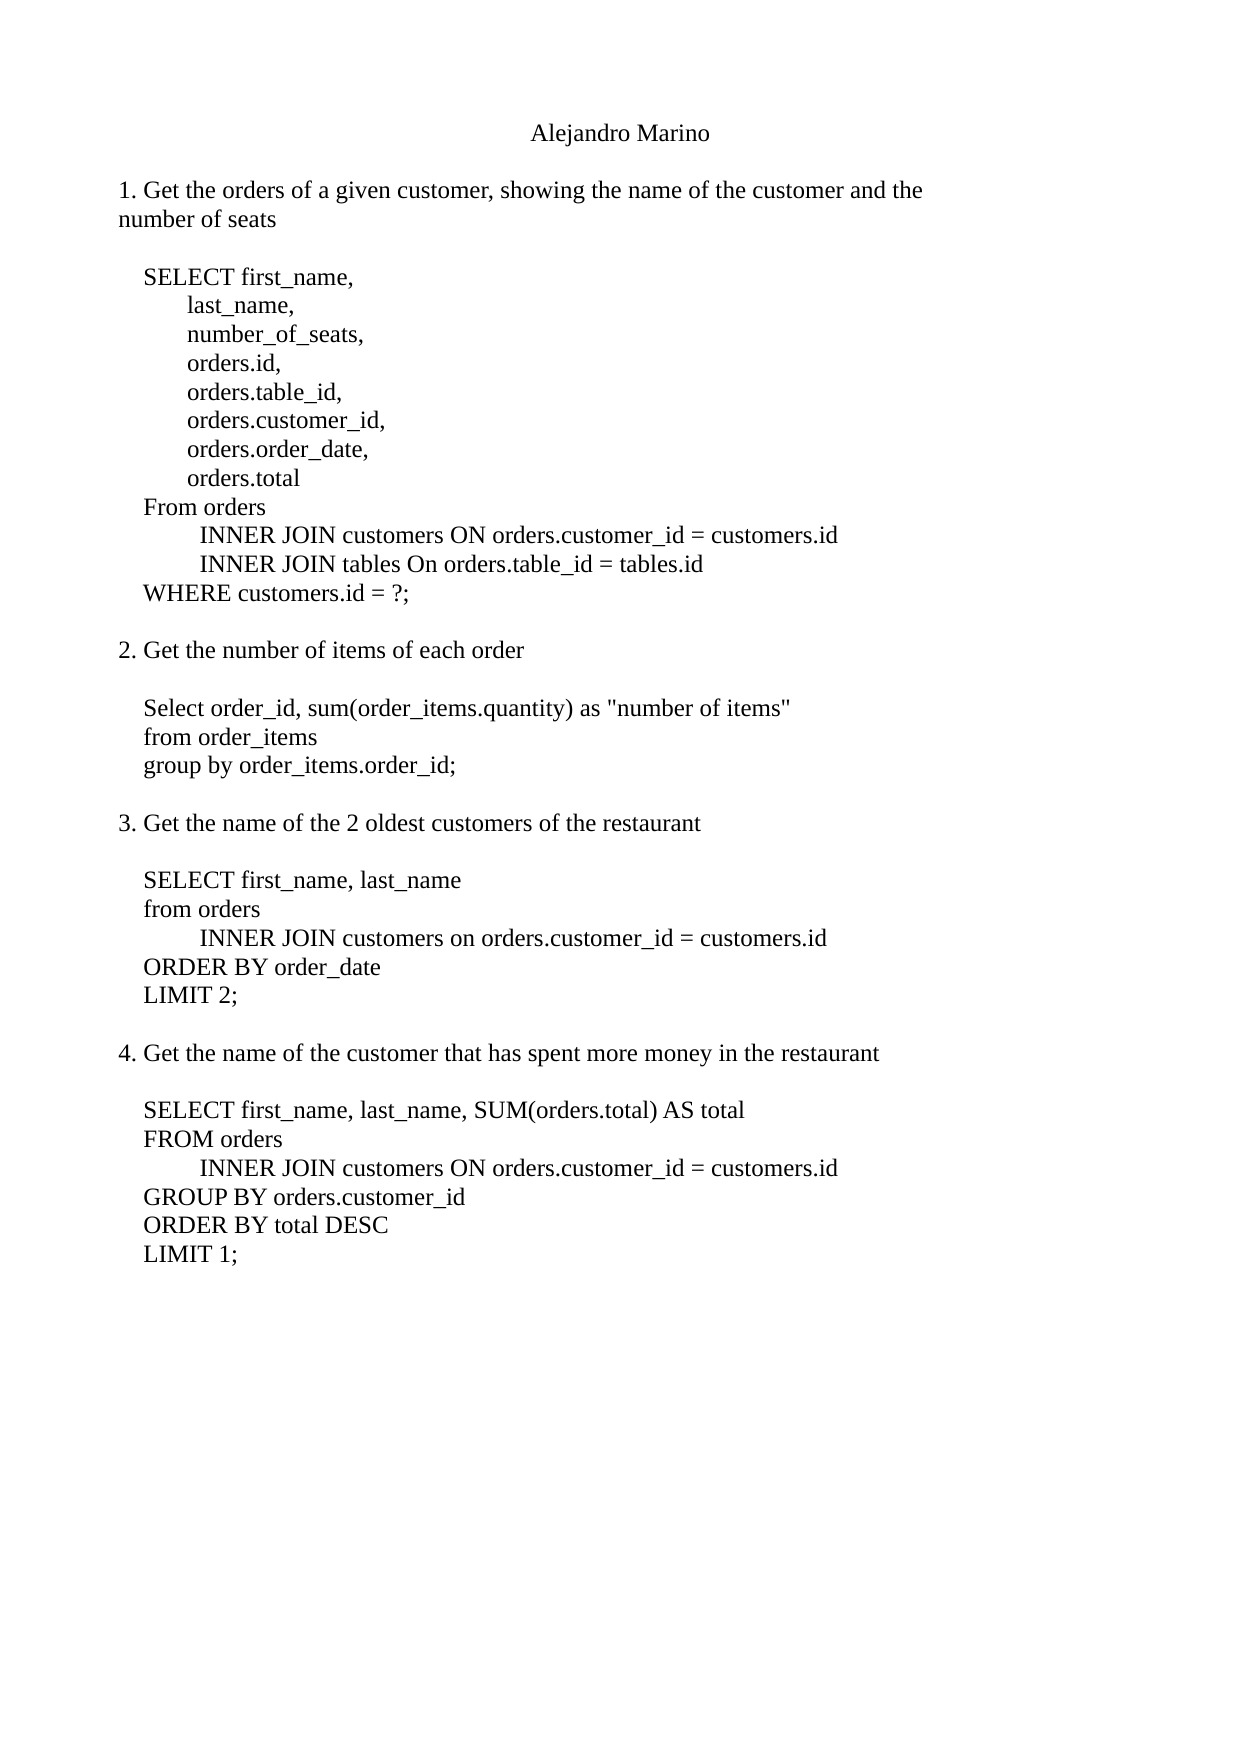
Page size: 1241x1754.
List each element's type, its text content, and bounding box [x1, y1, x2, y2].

text INNER JOIN customers on orders.customer_id = customers.id [118, 923, 1122, 952]
text 1. Get the orders of a given customer, showing the name of the customer and the [118, 176, 1122, 204]
text SELECT first_name, last_name, SUM(orders.total) AS total [118, 1096, 1122, 1124]
text orders.order_date, [118, 434, 1122, 463]
text WHERE customers.id = ?; [118, 578, 1122, 607]
text last_name, [118, 291, 1122, 319]
text SELECT first_name, [118, 262, 1122, 291]
text GROUP BY orders.customer_id [118, 1182, 1122, 1211]
text number of seats [118, 204, 1122, 233]
text group by order_items.order_id; [118, 751, 1122, 779]
text INNER JOIN tables On orders.table_id = tables.id [118, 549, 1122, 578]
text from order_items [118, 722, 1122, 751]
text orders.customer_id, [118, 406, 1122, 434]
text ORDER BY total DESC [118, 1211, 1122, 1239]
text LIMIT 1; [118, 1239, 1122, 1268]
text orders.id, [118, 348, 1122, 377]
text INNER JOIN customers ON orders.customer_id = customers.id [118, 521, 1122, 549]
text Alejandro Marino [118, 118, 1122, 147]
text LIMIT 2; [118, 981, 1122, 1009]
text From orders [118, 492, 1122, 521]
text 2. Get the number of items of each order [118, 636, 1122, 664]
text Select order_id, sum(order_items.quantity) as "number of items" [118, 693, 1122, 722]
text from orders [118, 894, 1122, 923]
text INNER JOIN customers ON orders.customer_id = customers.id [118, 1153, 1122, 1182]
text 3. Get the name of the 2 oldest customers of the restaurant [118, 808, 1122, 837]
text number_of_seats, [118, 319, 1122, 348]
text orders.total [118, 463, 1122, 492]
text orders.table_id, [118, 377, 1122, 406]
text SELECT first_name, last_name [118, 866, 1122, 894]
text ORDER BY order_date [118, 952, 1122, 981]
text 4. Get the name of the customer that has spent more money in the restaurant [118, 1038, 1122, 1067]
text FROM orders [118, 1124, 1122, 1153]
